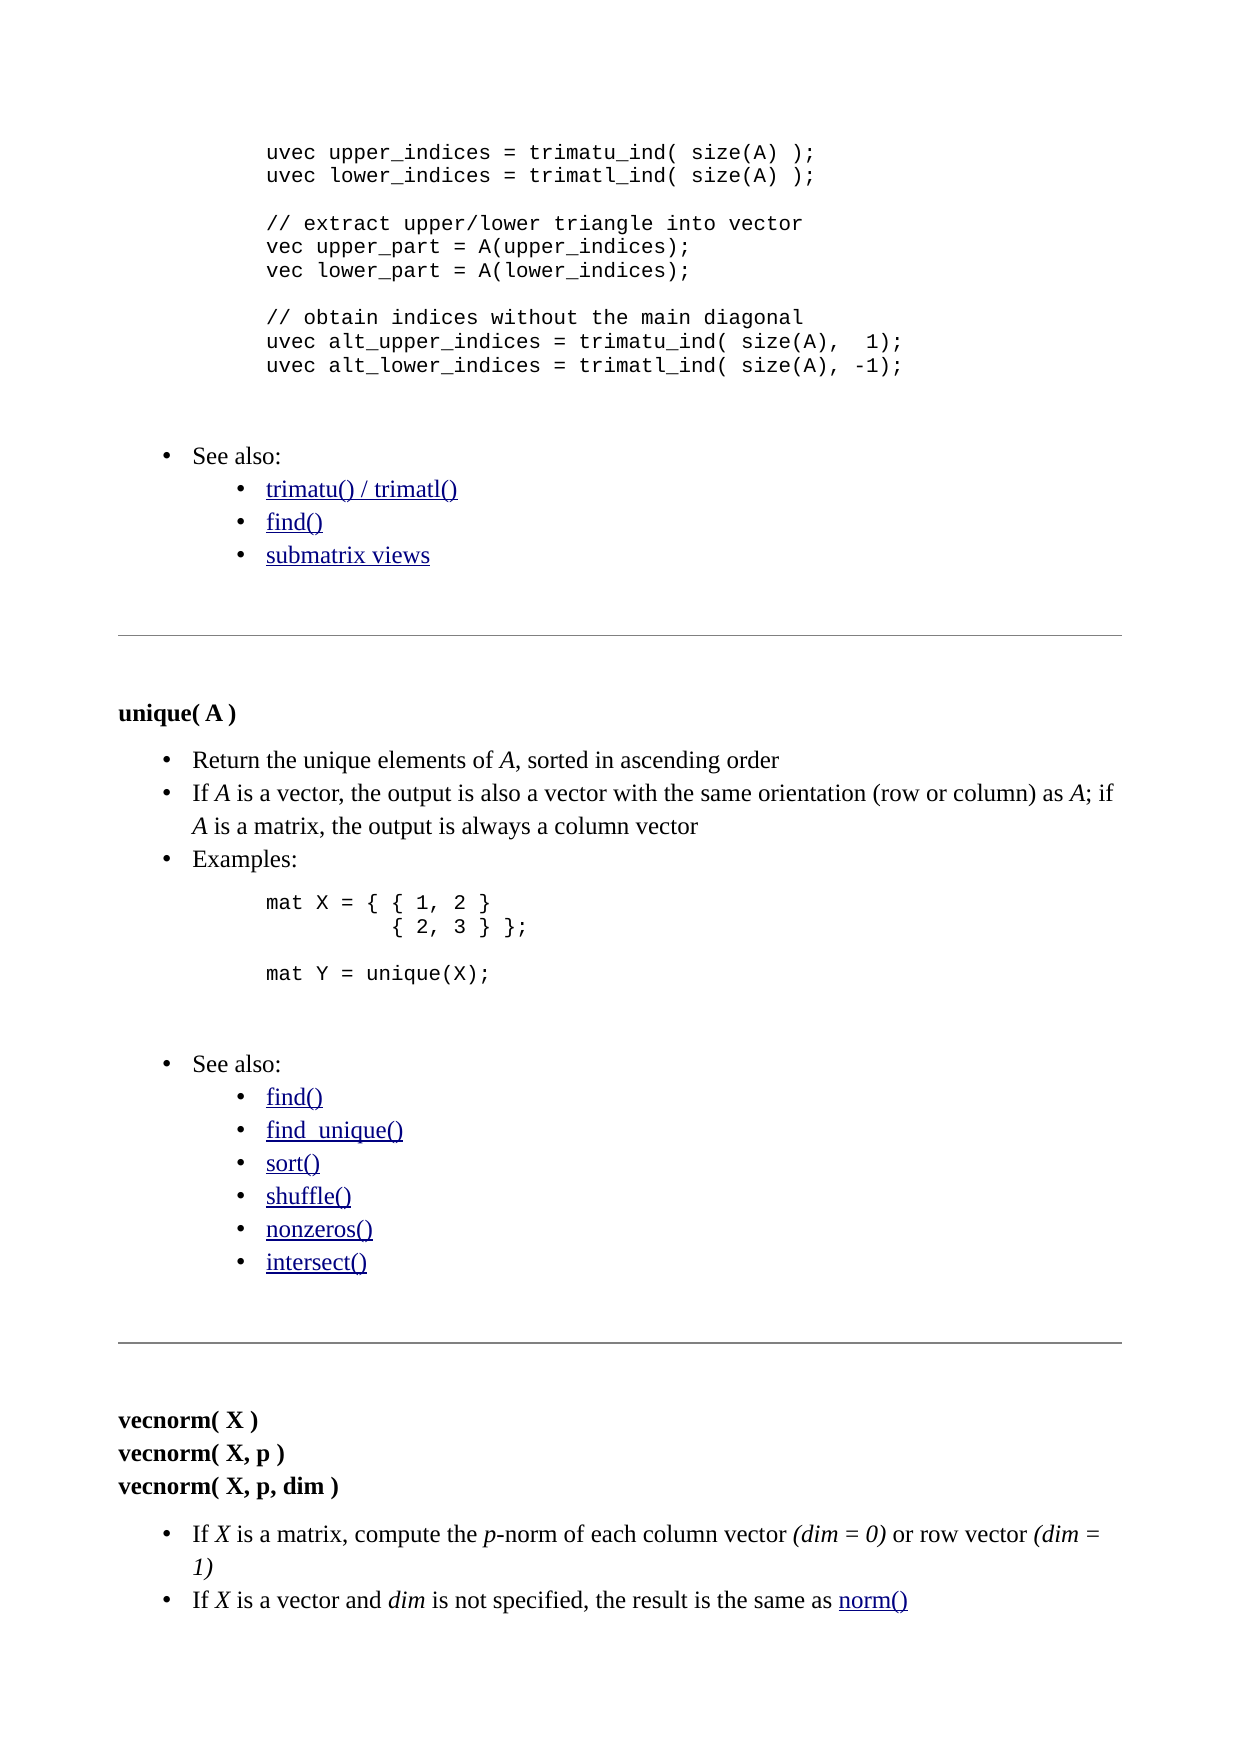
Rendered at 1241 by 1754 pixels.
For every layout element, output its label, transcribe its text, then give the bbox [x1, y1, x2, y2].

list See also: [162, 441, 1122, 469]
list // extract upper/lower triangle into vector [236, 213, 1122, 236]
list uvec alt_lower_indices = trimatl_ind( size(A), -1); [236, 354, 1122, 378]
list nonzeros() [236, 1214, 1122, 1243]
list sort() [236, 1148, 1122, 1177]
list uvec alt_upper_indices = trimatu_ind( size(A), 1); [236, 331, 1122, 354]
list If X is a matrix, compute the p-norm of each column vector (dim = 0) or row vector (dim = 1) [162, 1519, 1122, 1581]
list If X is a vector and dim is not specified, the result is the same as norm() [162, 1585, 1122, 1613]
list uvec lower_indices = trimatl_ind( size(A) ); [236, 165, 1122, 189]
list mat X = { { 1, 2 } [236, 892, 1122, 916]
list // obtain indices without the main diagonal [236, 307, 1122, 331]
list find() [236, 1082, 1122, 1111]
list If A is a vector, the output is also a vector with the same orientation (row or column) as A; if A is a matrix, the output is always a column vector [162, 778, 1122, 840]
list trimatu() / trimatl() [236, 474, 1122, 502]
list mat Y = unique(X); [236, 963, 1122, 987]
text unique( A ) [118, 698, 1122, 726]
list find_unique() [236, 1115, 1122, 1144]
list Examples: [162, 844, 1122, 873]
list submatrix views [236, 540, 1122, 568]
list shuffle() [236, 1181, 1122, 1210]
text vecnorm( X ) vecnorm( X, p ) vecnorm( X, p, dim ) [118, 1405, 1122, 1500]
list vec upper_part = A(upper_indices); [236, 236, 1122, 260]
list Return the unique elements of A, sorted in ascending order [162, 745, 1122, 774]
list find() [236, 507, 1122, 536]
list uvec upper_indices = trimatu_ind( size(A) ); [236, 142, 1122, 165]
list intersect() [236, 1247, 1122, 1276]
list { 2, 3 } }; [236, 916, 1122, 939]
list vec lower_part = A(lower_indices); [236, 260, 1122, 284]
list See also: [162, 1049, 1122, 1078]
